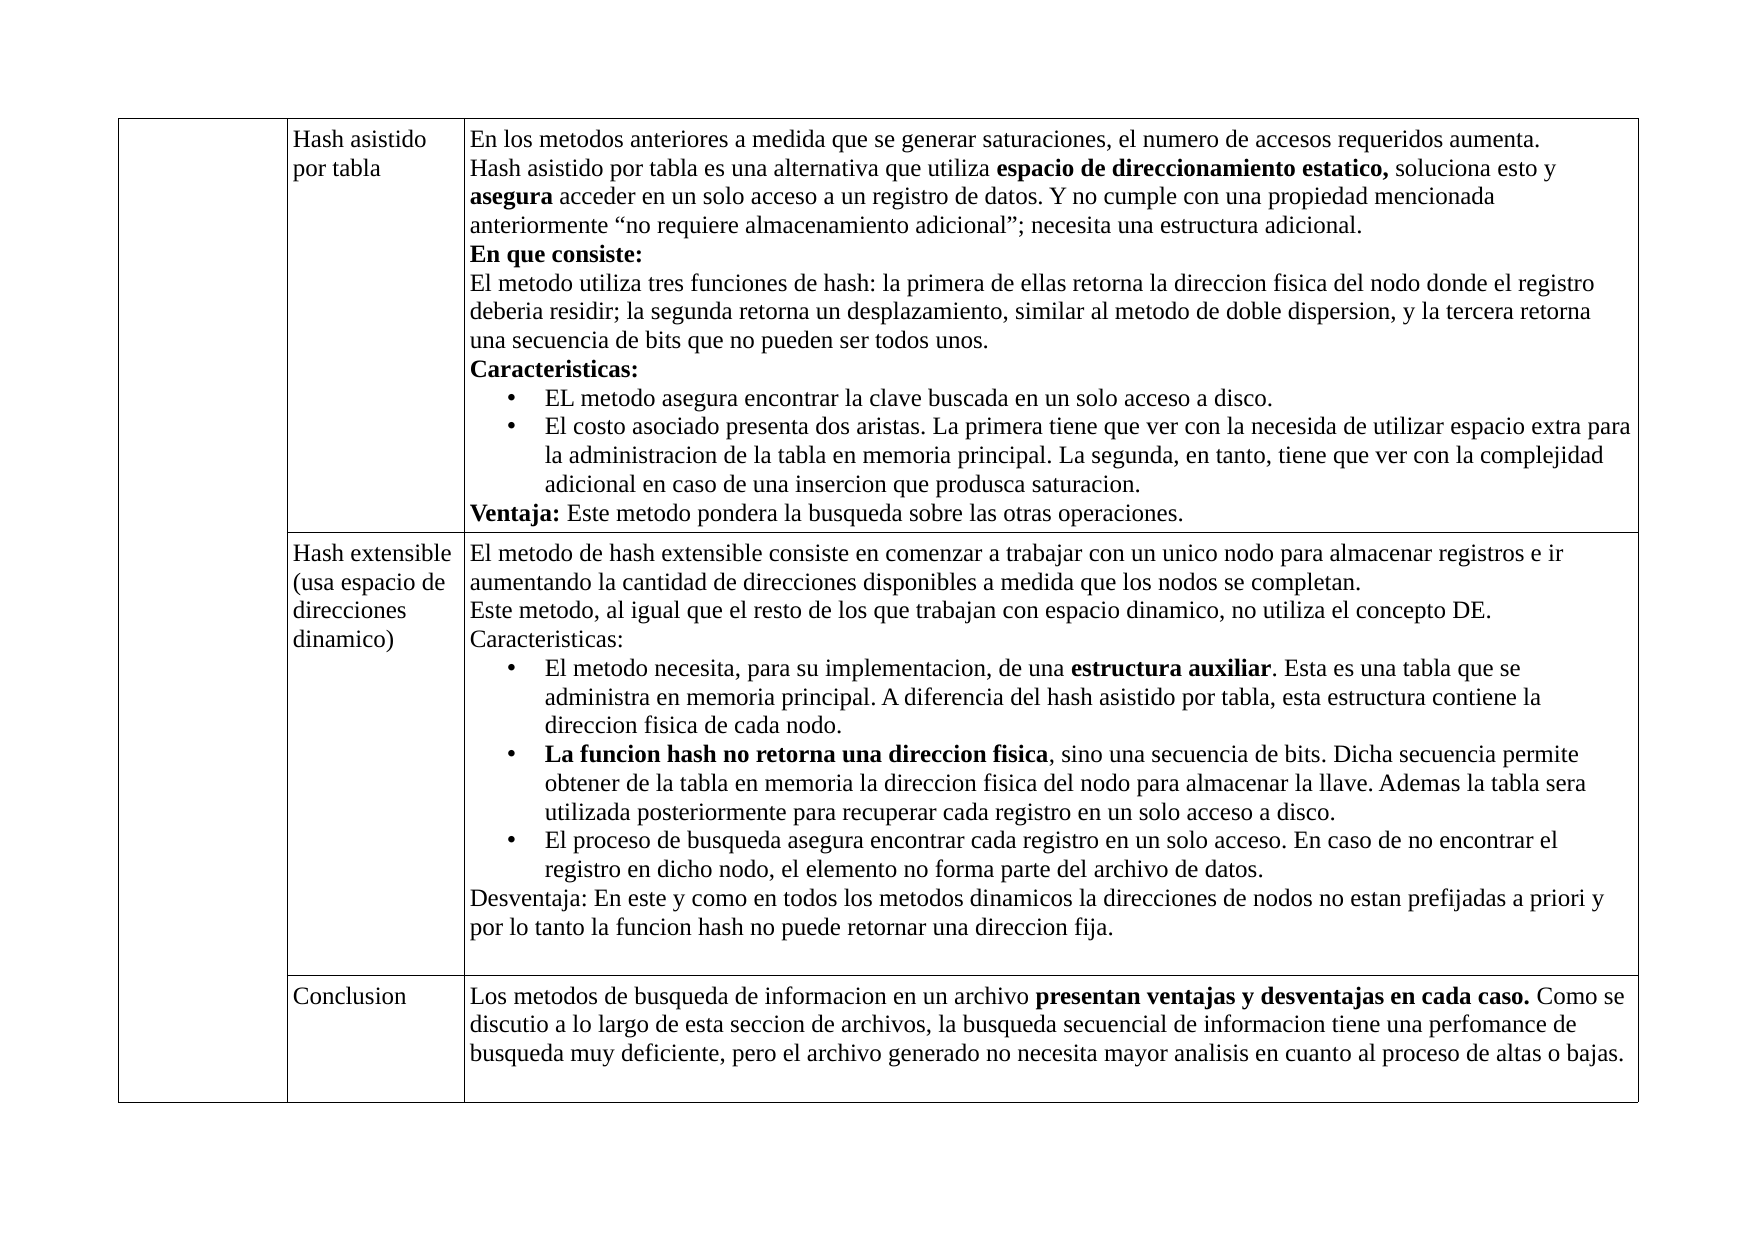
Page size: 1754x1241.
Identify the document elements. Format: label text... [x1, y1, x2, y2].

table_cell En los metodos anteriores a medida que se generar saturaciones, el numero de accesos requeridos aumenta. Hash asistido por tabla es una alternativa que utiliza espacio de direccionamiento estatico, soluciona esto y asegura acceder en un solo acceso a un registro de datos. Y no cumple con una propiedad mencionada anteriormente “no requiere almacenamiento adicional”; necesita una estructura adicional. En que consiste: El metodo utiliza tres funciones de hash: la primera de ellas retorna la direccion fisica del nodo donde el registro deberia residir; la segunda retorna un desplazamiento, similar al metodo de doble dispersion, y la tercera retorna una secuencia de bits que no pueden ser todos unos. Caracteristicas: EL metodo asegura encontrar la clave buscada en un solo acceso a disco. El costo asociado presenta dos aristas. La primera tiene que ver con la necesida de utilizar espacio extra para la administracion de la tabla en memoria principal. La segunda, en tanto, tiene que ver con la complejidad adicional en caso de una insercion que produsca saturacion. Ventaja: Este metodo pondera la busqueda sobre las otras operaciones. [465, 119, 1638, 532]
table_cell Hash asistido por tabla [288, 119, 464, 532]
table_cell Hash extensible (usa espacio de direcciones dinamico) [288, 533, 464, 975]
table_cell Conclusion [288, 976, 464, 1102]
table_cell Los metodos de busqueda de informacion en un archivo presentan ventajas y desventajas en cada caso. Como se discutio a lo largo de esta seccion de archivos, la busqueda secuencial de informacion tiene una perfomance de busqueda muy deficiente, pero el archivo generado no necesita mayor analisis en cuanto al proceso de altas o bajas. [465, 976, 1638, 1102]
table_cell El metodo de hash extensible consiste en comenzar a trabajar con un unico nodo para almacenar registros e ir aumentando la cantidad de direcciones disponibles a medida que los nodos se completan. Este metodo, al igual que el resto de los que trabajan con espacio dinamico, no utiliza el concepto DE. Caracteristicas: El metodo necesita, para su implementacion, de una estructura auxiliar. Esta es una tabla que se administra en memoria principal. A diferencia del hash asistido por tabla, esta estructura contiene la direccion fisica de cada nodo. La funcion hash no retorna una direccion fisica, sino una secuencia de bits. Dicha secuencia permite obtener de la tabla en memoria la direccion fisica del nodo para almacenar la llave. Ademas la tabla sera utilizada posteriormente para recuperar cada registro en un solo acceso a disco. El proceso de busqueda asegura encontrar cada registro en un solo acceso. En caso de no encontrar el registro en dicho nodo, el elemento no forma parte del archivo de datos. Desventaja: En este y como en todos los metodos dinamicos la direcciones de nodos no estan prefijadas a priori y por lo tanto la funcion hash no puede retornar una direccion fija. [465, 533, 1638, 975]
table_cell [119, 119, 287, 1102]
